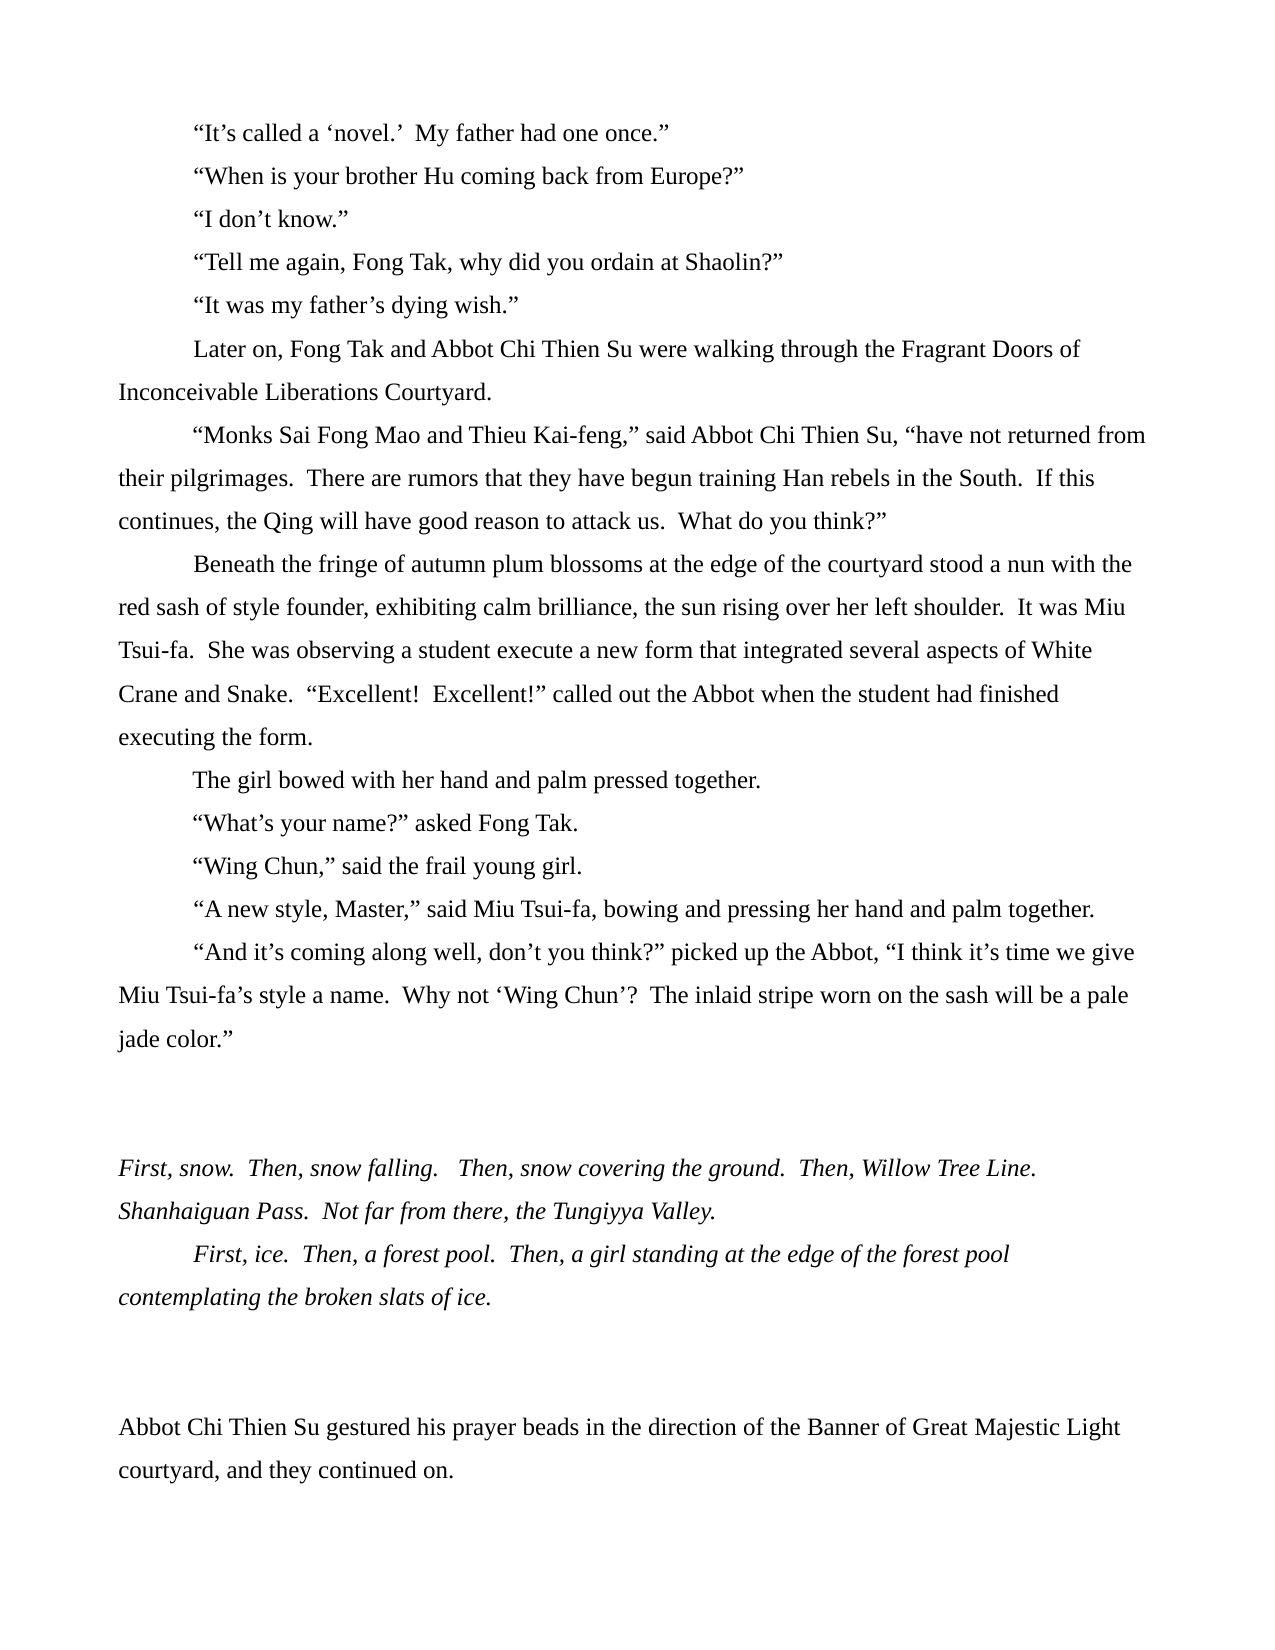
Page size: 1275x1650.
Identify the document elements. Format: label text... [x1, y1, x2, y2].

text Later on, Fong Tak and Abbot Chi Thien Su were walking through the Fragrant Doors of Inconceivable Liberations Courtyard. [118, 334, 1157, 406]
text “I don’t know.” [118, 204, 1157, 233]
text “Monks Sai Fong Mao and Thieu Kai-feng,” said Abbot Chi Thien Su, “have not returned from their pilgrimages. There are rumors that they have begun training Han rebels in the South. If this continues, the Qing will have good reason to attack us. What do you think?” [118, 420, 1157, 535]
text Beneath the fringe of autumn plum blossoms at the edge of the courtyard stood a nun with the red sash of style founder, exhibiting calm brilliance, the sun rising over her left shoulder. It was Miu Tsui-fa. She was observing a student execute a new form that integrated several aspects of White Crane and Snake. “Excellent! Excellent!” called out the Abbot when the student had finished executing the form. [118, 549, 1157, 751]
text Abbot Chi Thien Su gestured his prayer beads in the direction of the Banner of Great Majestic Light courtyard, and they continued on. [118, 1412, 1157, 1484]
text First, ice. Then, a forest pool. Then, a girl standing at the edge of the forest pool contemplating the broken slats of ice. [118, 1239, 1157, 1311]
text “Wing Chun,” said the frail young girl. [118, 851, 1157, 880]
text “What’s your name?” asked Fong Tak. [118, 808, 1157, 837]
text “It’s called a ‘novel.’ My father had one once.” [118, 118, 1157, 147]
text First, snow. Then, snow falling. Then, snow covering the ground. Then, Willow Tree Line. Shanhaiguan Pass. Not far from there, the Tungiyya Valley. [118, 1153, 1157, 1225]
text “A new style, Master,” said Miu Tsui-fa, bowing and pressing her hand and palm together. [118, 894, 1157, 923]
text “It was my father’s dying wish.” [118, 291, 1157, 319]
text “Tell me again, Fong Tak, why did you ordain at Shaolin?” [118, 247, 1157, 276]
text “And it’s coming along well, don’t you think?” picked up the Abbot, “I think it’s time we give Miu Tsui-fa’s style a name. Why not ‘Wing Chun’? The inlaid stripe worn on the sash will be a pale jade color.” [118, 937, 1157, 1052]
text “When is your brother Hu coming back from Europe?” [118, 161, 1157, 190]
text The girl bowed with her hand and palm pressed together. [118, 765, 1157, 794]
